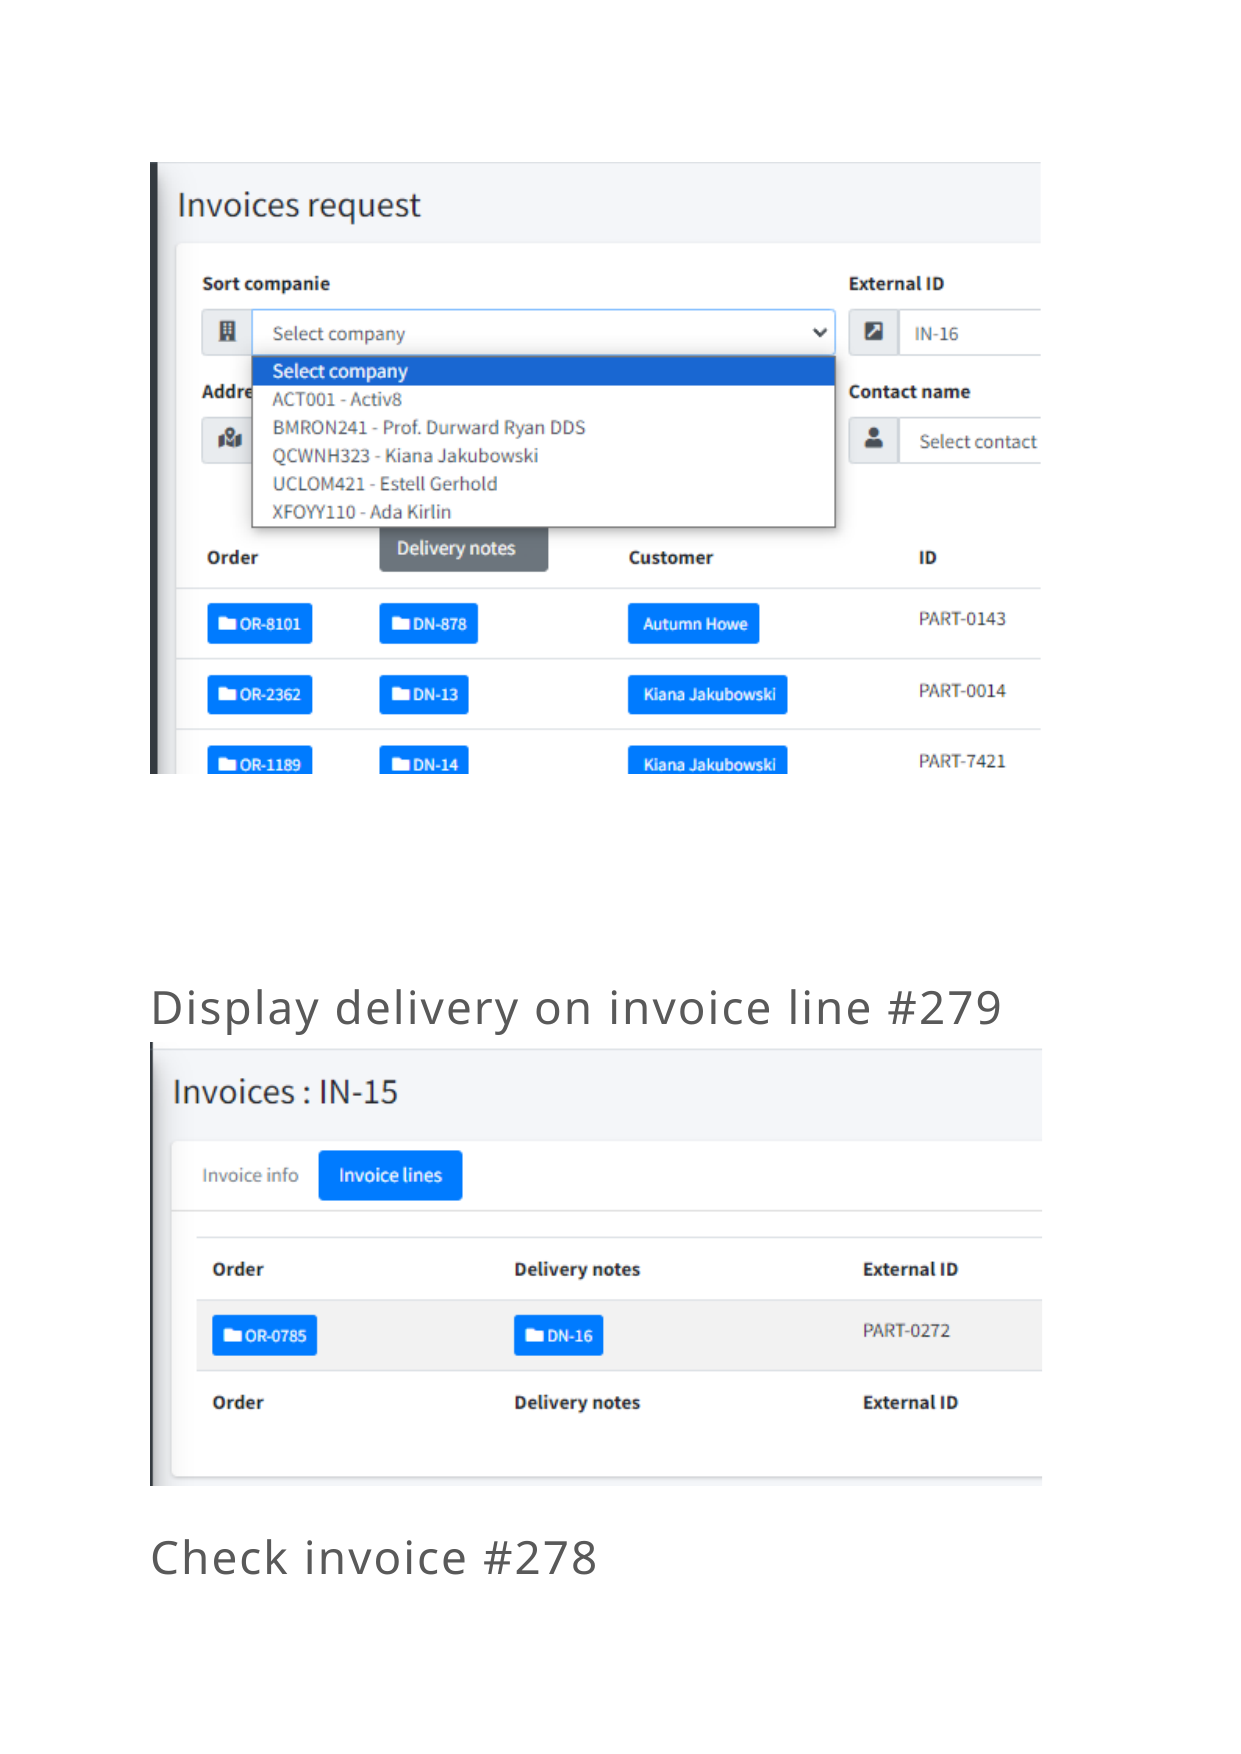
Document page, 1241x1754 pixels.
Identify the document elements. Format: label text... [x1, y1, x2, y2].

subtitle Check invoice #278 [150, 1526, 1090, 1588]
subtitle Display delivery on invoice line #279 [150, 975, 1090, 1038]
